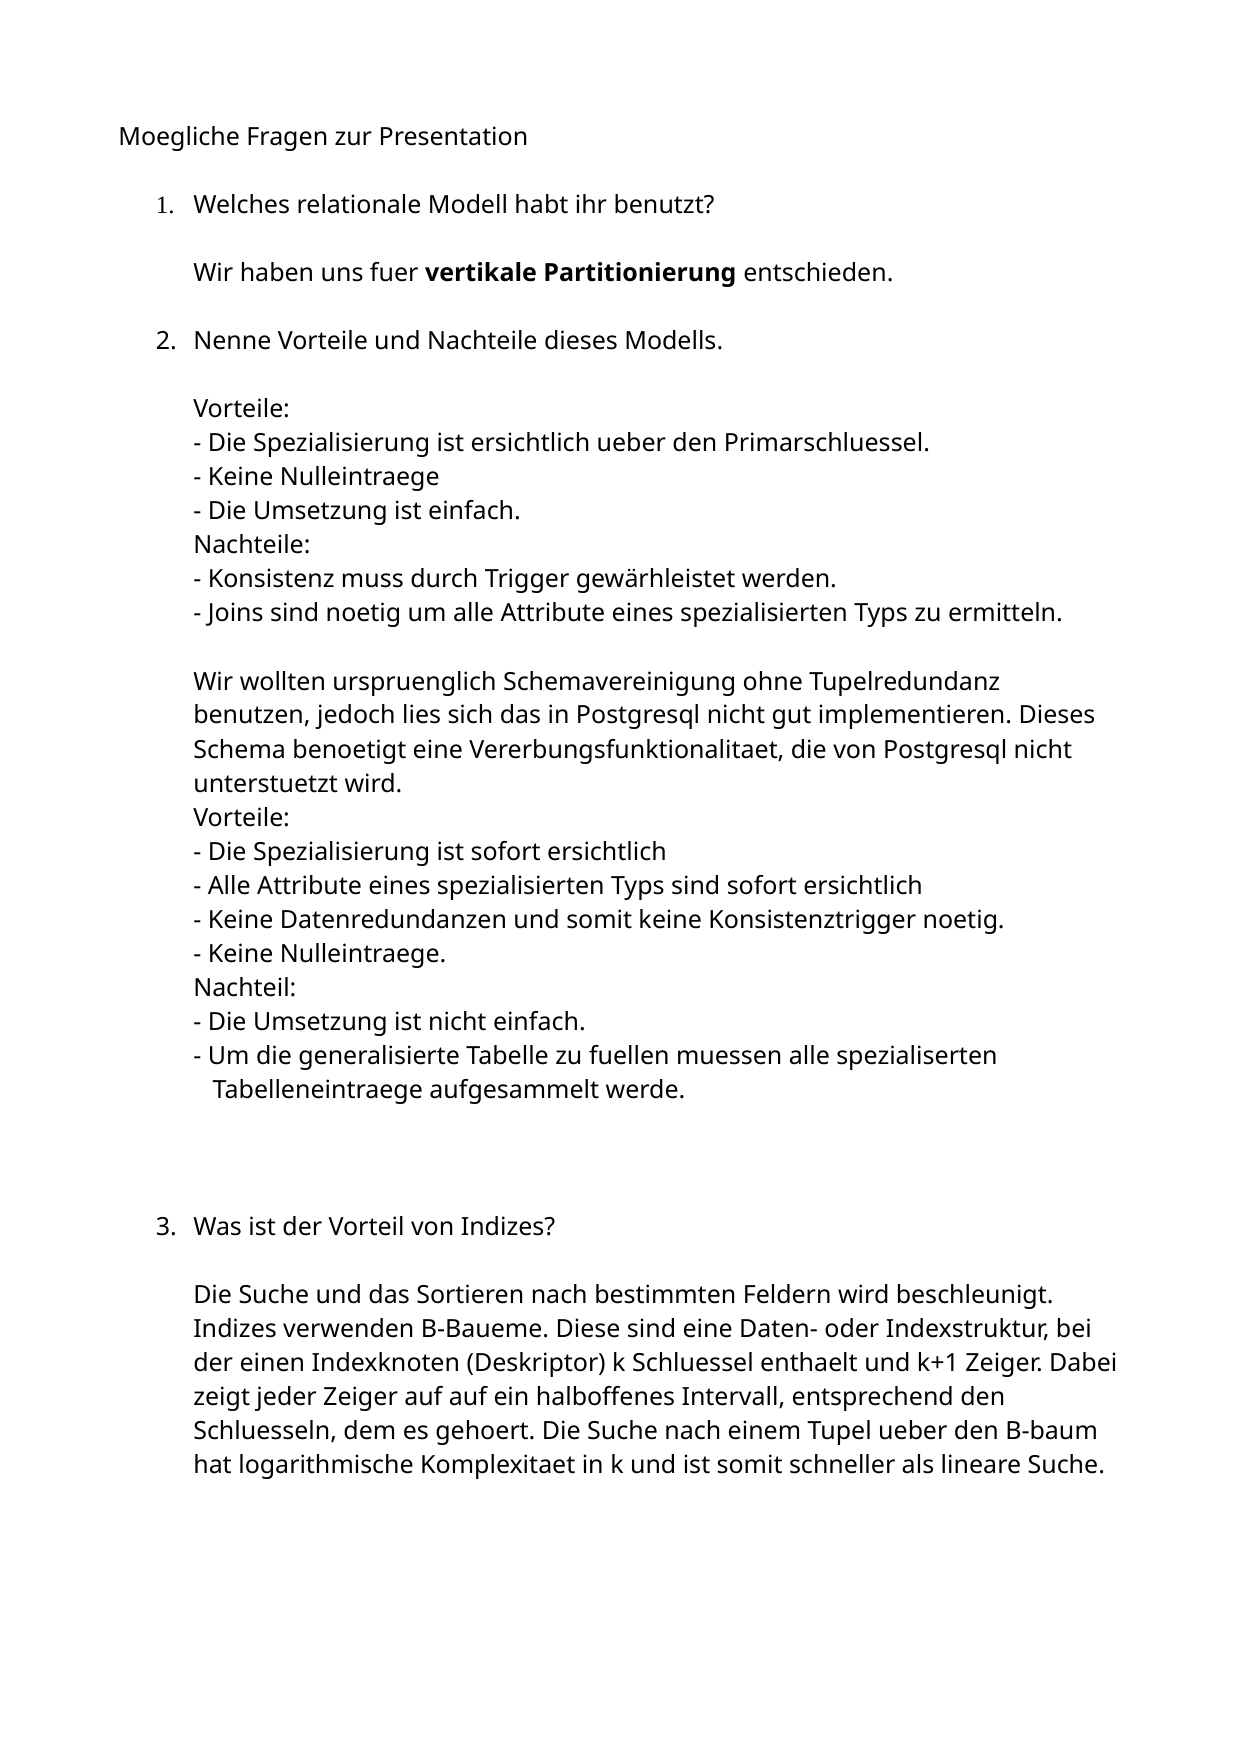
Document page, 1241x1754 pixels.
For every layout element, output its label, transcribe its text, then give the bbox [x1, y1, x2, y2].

list Nenne Vorteile und Nachteile dieses Modells. Vorteile: - Die Spezialisierung ist ersichtlich ueber den Primarschluessel. - Keine Nulleintraege - Die Umsetzung ist einfach. Nachteile: - Konsistenz muss durch Trigger gewärhleistet werden. - Joins sind noetig um alle Attribute eines spezialisierten Typs zu ermitteln. Wir wollten urspruenglich Schemavereinigung ohne Tupelredundanz benutzen, jedoch lies sich das in Postgresql nicht gut implementieren. Dieses Schema benoetigt eine Vererbungsfunktionalitaet, die von Postgresql nicht unterstuetzt wird. Vorteile: - Die Spezialisierung ist sofort ersichtlich - Alle Attribute eines spezialisierten Typs sind sofort ersichtlich - Keine Datenredundanzen und somit keine Konsistenztrigger noetig. - Keine Nulleintraege. [156, 322, 1122, 970]
list Nachteil: - Die Umsetzung ist nicht einfach. - Um die generalisierte Tabelle zu fuellen muessen alle spezialiserten Tabelleneintraege aufgesammelt werde. [156, 970, 1122, 1174]
list Indizes verwenden B-Baueme. Diese sind eine Daten- oder Indexstruktur, bei der einen Indexknoten (Deskriptor) k Schluessel enthaelt und k+1 Zeiger. Dabei zeigt jeder Zeiger auf auf ein halboffenes Intervall, entsprechend den Schluesseln, dem es gehoert. Die Suche nach einem Tupel ueber den B-baum hat logarithmische Komplexitaet in k und ist somit schneller als lineare Suche. [156, 1310, 1122, 1481]
list Was ist der Vorteil von Indizes? Die Suche und das Sortieren nach bestimmten Feldern wird beschleunigt. [156, 1208, 1122, 1310]
text Moegliche Fragen zur Presentation [118, 118, 1122, 152]
list Welches relationale Modell habt ihr benutzt? Wir haben uns fuer vertikale Partitionierung entschieden. [156, 186, 1122, 288]
